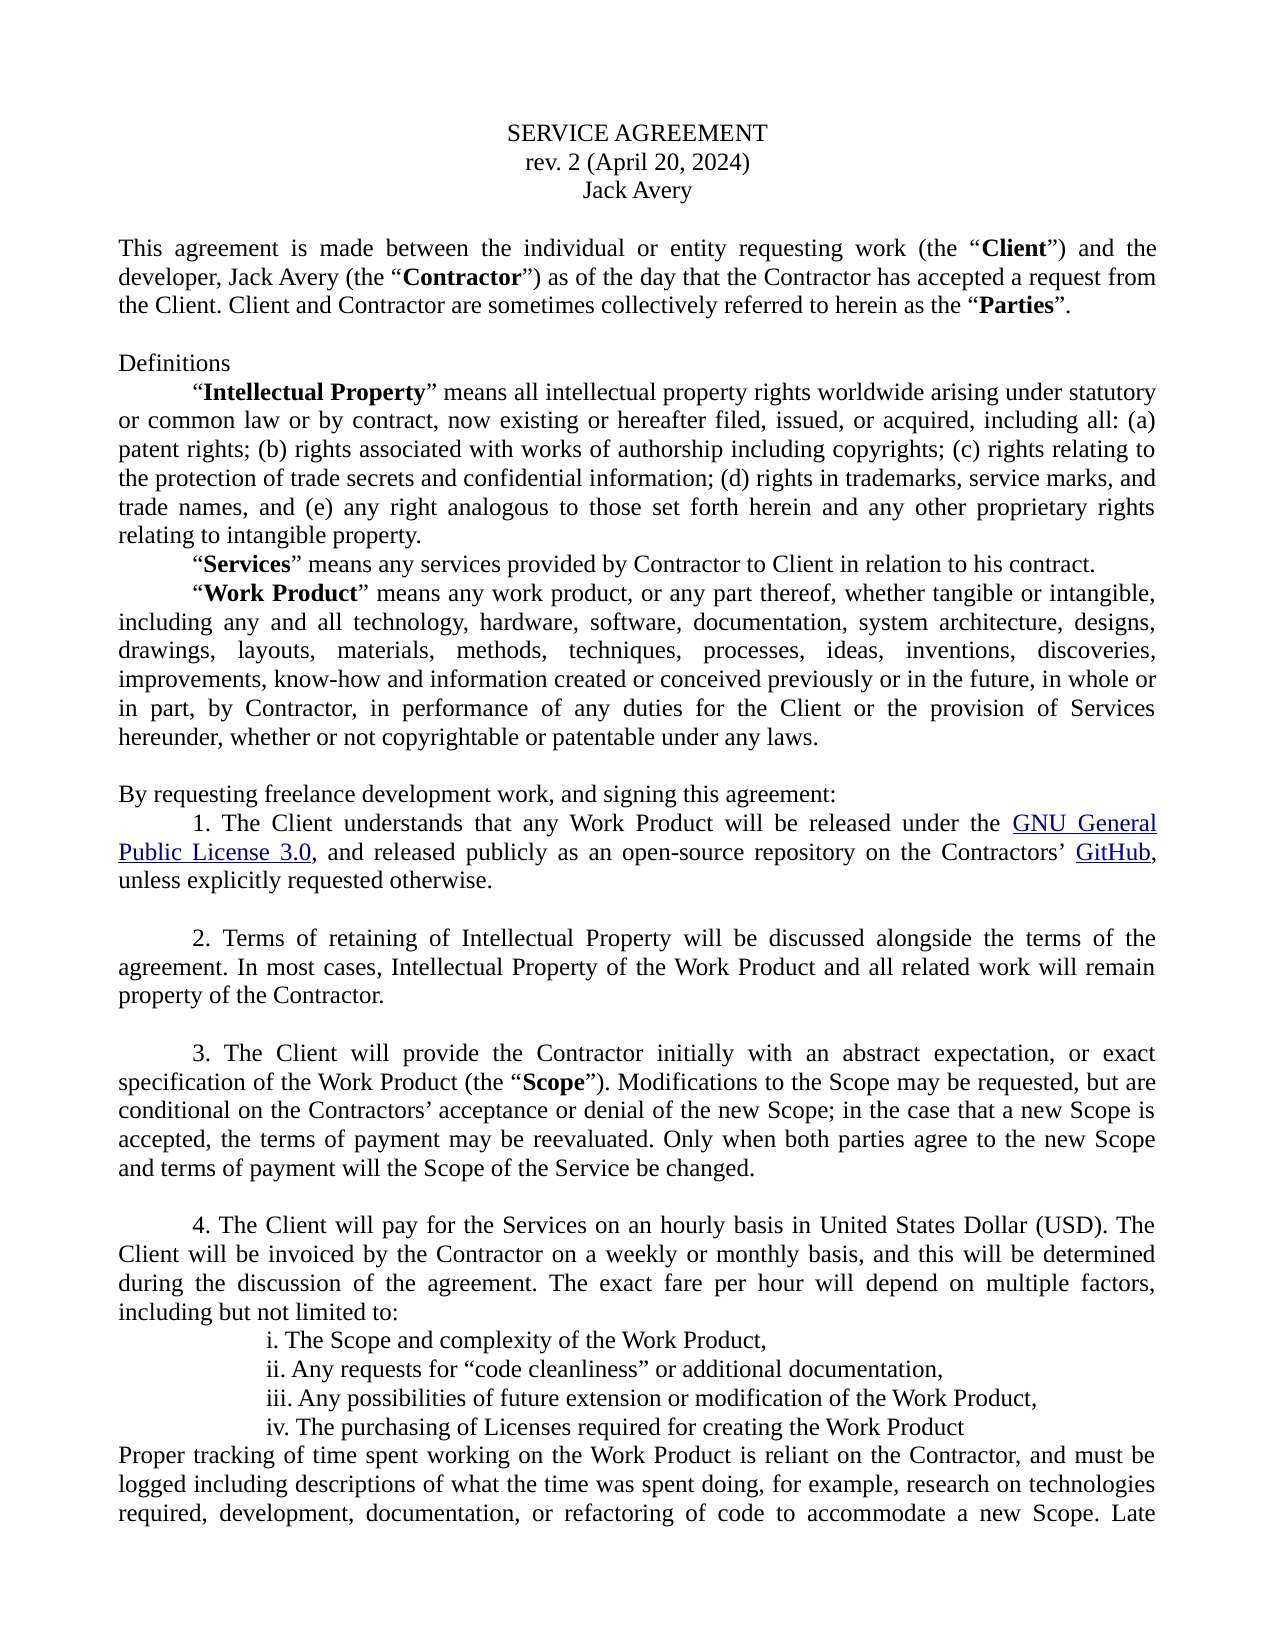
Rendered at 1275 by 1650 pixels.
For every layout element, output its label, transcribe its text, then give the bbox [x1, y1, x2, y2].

text 1. The Client understands that any Work Product will be released under the GNU General Public License 3.0, and released publicly as an open-source repository on the Contractors’ GitHub, unless explicitly requested otherwise. [118, 808, 1157, 894]
text “Intellectual Property” means all intellectual property rights worldwide arising under statutory or common law or by contract, now existing or hereafter filed, issued, or acquired, including all: (a) patent rights; (b) rights associated with works of authorship including copyrights; (c) rights relating to the protection of trade secrets and confidential information; (d) rights in trademarks, service marks, and trade names, and (e) any right analogous to those set forth herein and any other proprietary rights relating to intangible property. [118, 377, 1157, 549]
text i. The Scope and complexity of the Work Product, [118, 1326, 1157, 1354]
text By requesting freelance development work, and signing this agreement: [118, 779, 1157, 808]
text iv. The purchasing of Licenses required for creating the Work Product [118, 1412, 1157, 1441]
text Jack Avery [118, 176, 1157, 204]
text 2. Terms of retaining of Intellectual Property will be discussed alongside the terms of the agreement. In most cases, Intellectual Property of the Work Product and all related work will remain property of the Contractor. [118, 923, 1157, 1009]
text This agreement is made between the individual or entity requesting work (the “Client”) and the developer, Jack Avery (the “Contractor”) as of the day that the Contractor has accepted a request from the Client. Client and Contractor are sometimes collectively referred to herein as the “Parties”. [118, 233, 1157, 319]
text Proper tracking of time spent working on the Work Product is reliant on the Contractor, and must be logged including descriptions of what the time was spent doing, for example, research on technologies required, development, documentation, or refactoring of code to accommodate a new Scope. Late [118, 1441, 1157, 1527]
text ii. Any requests for “code cleanliness” or additional documentation, iii. Any possibilities of future extension or modification of the Work Product, [118, 1354, 1157, 1412]
text rev. 2 (April 20, 2024) [118, 147, 1157, 176]
text 4. The Client will pay for the Services on an hourly basis in United States Dollar (USD). The Client will be invoiced by the Contractor on a weekly or monthly basis, and this will be determined during the discussion of the agreement. The exact fare per hour will depend on multiple factors, including but not limited to: [118, 1211, 1157, 1326]
text “Services” means any services provided by Contractor to Client in relation to his contract. [118, 549, 1157, 578]
text 3. The Client will provide the Contractor initially with an abstract expectation, or exact specification of the Work Product (the “Scope”). Modifications to the Scope may be requested, but are conditional on the Contractors’ acceptance or denial of the new Scope; in the case that a new Scope is accepted, the terms of payment may be reevaluated. Only when both parties agree to the new Scope and terms of payment will the Scope of the Service be changed. [118, 1038, 1157, 1182]
text Definitions [118, 348, 1157, 377]
text “Work Product” means any work product, or any part thereof, whether tangible or intangible, including any and all technology, hardware, software, documentation, system architecture, designs, drawings, layouts, materials, methods, techniques, processes, ideas, inventions, discoveries, improvements, know-how and information created or conceived previously or in the future, in whole or in part, by Contractor, in performance of any duties for the Client or the provision of Services hereunder, whether or not copyrightable or patentable under any laws. [118, 578, 1157, 751]
text SERVICE AGREEMENT [118, 118, 1157, 147]
